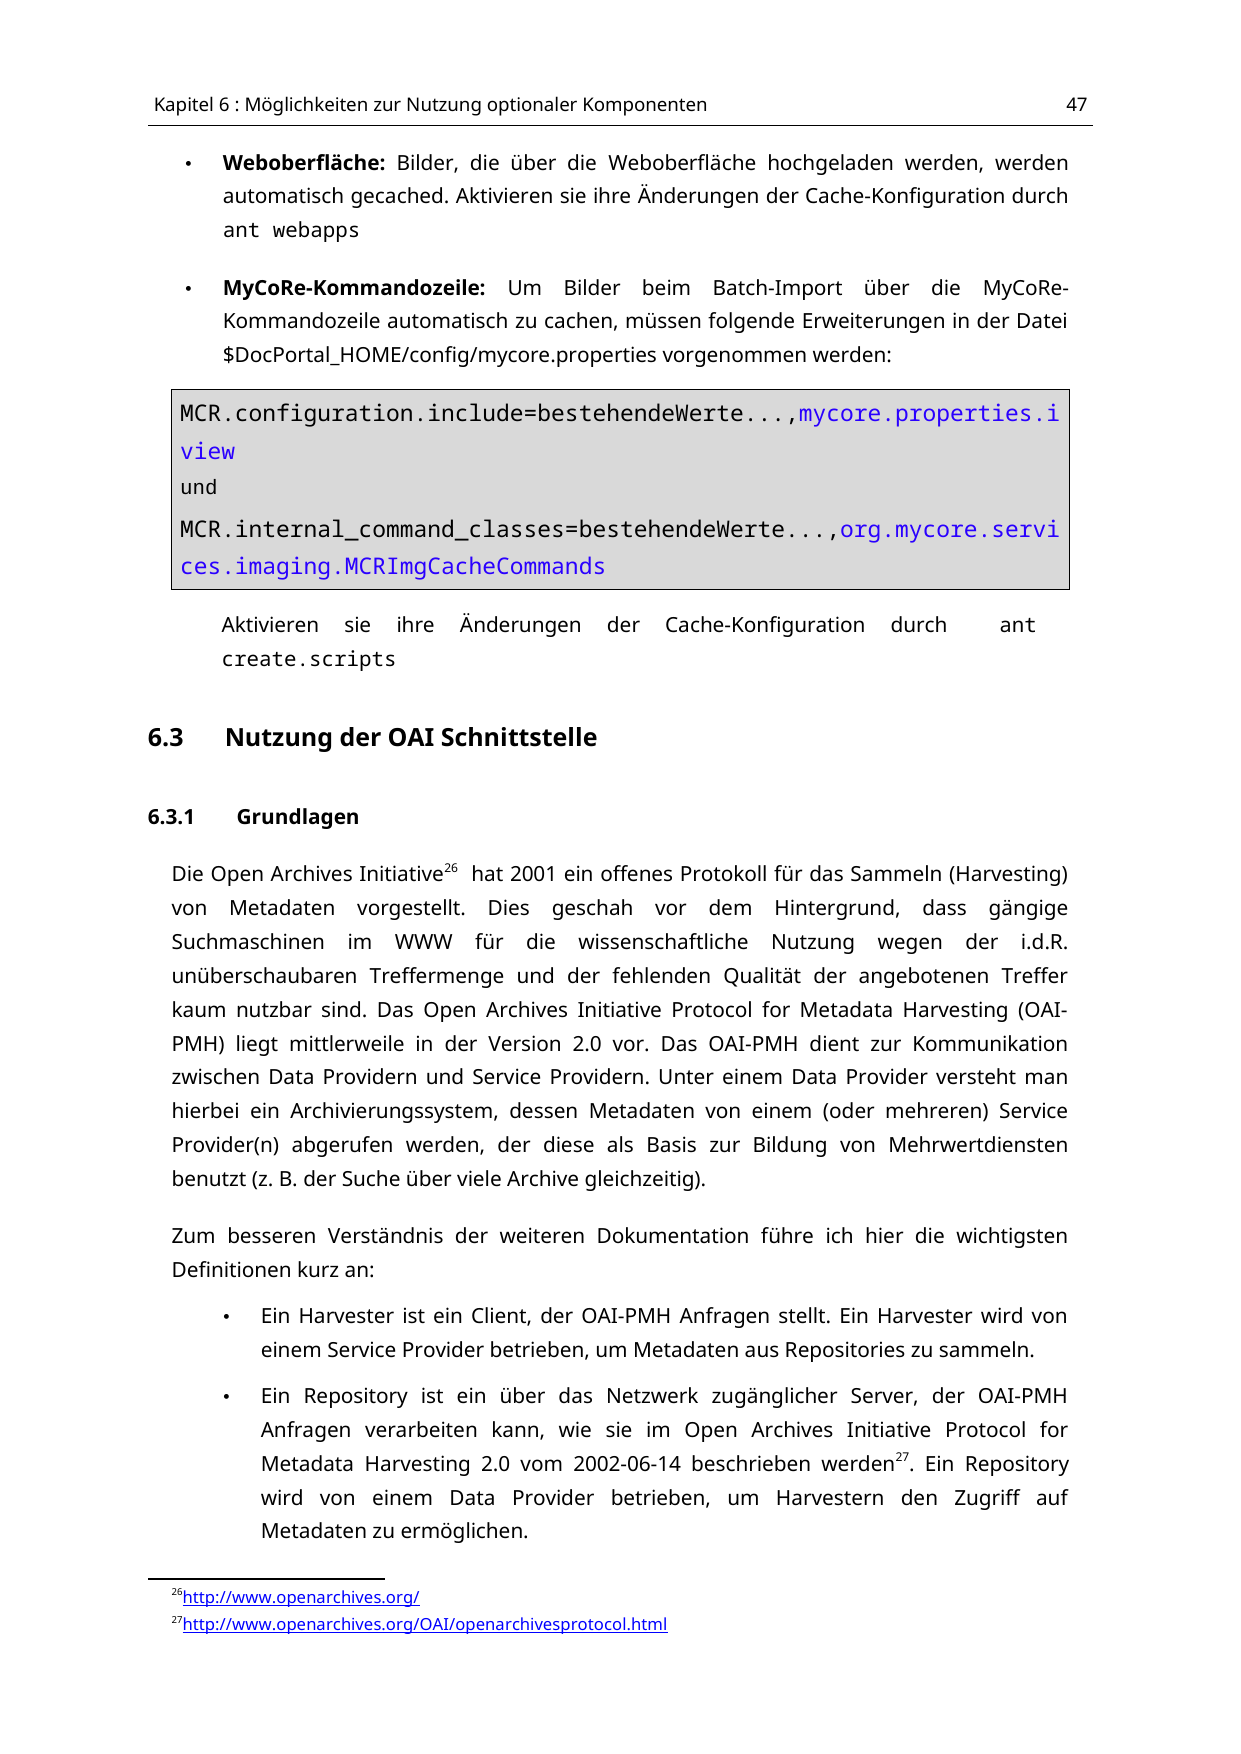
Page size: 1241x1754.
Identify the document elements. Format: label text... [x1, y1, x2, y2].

list Weboberfläche: Bilder, die über die Weboberfläche hochgeladen werden, werden automatisch gecached. Aktivieren sie ihre Änderungen der Cache-Konfiguration durch ant webapps [185, 148, 1069, 243]
text und [172, 469, 1069, 501]
text http://www.openarchives.org/ [171, 1585, 1069, 1608]
text MCR.configuration.include=bestehendeWerte...,mycore.properties.iview [172, 390, 1069, 466]
list Ein Repository ist ein über das Netzwerk zugänglicher Server, der OAI-PMH Anfragen verarbeiten kann, wie sie im Open Archives Initiative Protocol for Metadata Harvesting 2.0 vom 2002-06-14 beschrieben werden. Ein Repository wird von einem Data Provider betrieben, um Harvestern den Zugriff auf Metadaten zu ermöglichen. [185, 1381, 1069, 1545]
list Ein Harvester ist ein Client, der OAI-PMH Anfragen stellt. Ein Harvester wird von einem Service Provider betrieben, um Metadaten aus Repositories zu sammeln. [185, 1301, 1069, 1363]
text MCR.internal_command_classes=bestehendeWerte...,org.mycore.services.imaging.MCRImgCacheCommands [172, 504, 1069, 589]
text Zum besseren Verständnis der weiteren Dokumentation führe ich hier die wichtigsten Definitionen kurz an: [171, 1221, 1069, 1283]
list http://www.openarchives.org/OAI/openarchivesprotocol.html [171, 1613, 1069, 1636]
text Die Open Archives Initiative hat 2001 ein offenes Protokoll für das Sammeln (Harvesting) von Metadaten vorgestellt. Dies geschah vor dem Hintergrund, dass gängige Suchmaschinen im WWW für die wissenschaftliche Nutzung wegen der i.d.R. unüberschaubaren Treffermenge und der fehlenden Qualität der angebotenen Treffer kaum nutzbar sind. Das Open Archives Initiative Protocol for Metadata Harvesting (OAI-PMH) liegt mittlerweile in der Version 2.0 vor. Das OAI-PMH dient zur Kommunikation zwischen Data Providern und Service Providern. Unter einem Data Provider versteht man hierbei ein Archivierungssystem, dessen Metadaten von einem (oder mehreren) Service Provider(n) abgerufen werden, der diese als Basis zur Bildung von Mehrwertdiensten benutzt (z. B. der Suche über viele Archive gleichzeitig). [171, 859, 1069, 1192]
subtitle Nutzung der OAI Schnittstelle [148, 720, 1092, 754]
list MyCoRe-Kommandozeile: Um Bilder beim Batch-Import über die MyCoRe-Kommandozeile automatisch zu cachen, müssen folgende Erweiterungen in der Datei $DocPortal_HOME/config/mycore.properties vorgenommen werden: [185, 273, 1069, 369]
text Aktivieren sie ihre Änderungen der Cache-Konfiguration durch ant create.scripts [148, 610, 1069, 672]
subtitle Grundlagen [148, 802, 1092, 830]
